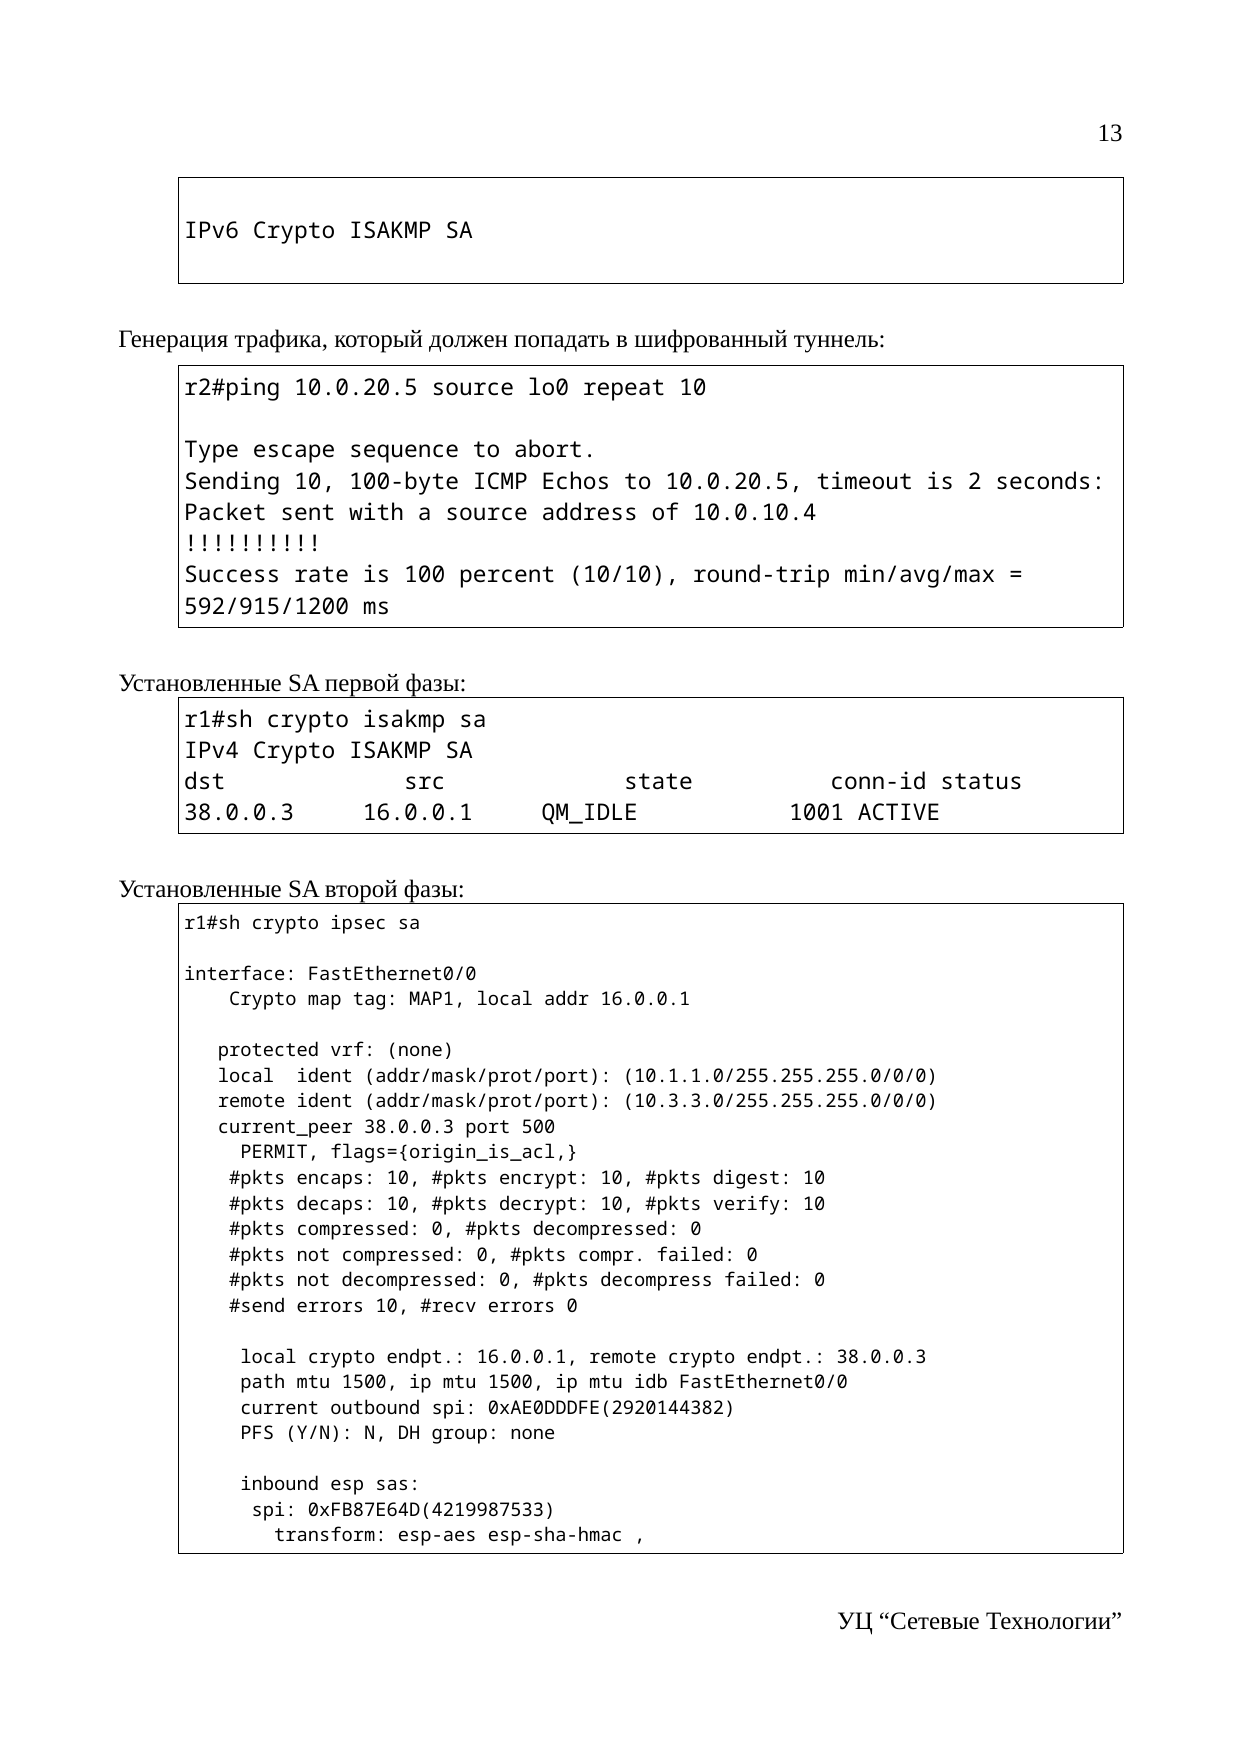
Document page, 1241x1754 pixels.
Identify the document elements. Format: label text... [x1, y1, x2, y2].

text Установленные SA первой фазы: [118, 668, 1122, 697]
text Генерация трафика, который должен попадать в шифрованный туннель: [118, 324, 1122, 352]
text Установленные SA второй фазы: [118, 874, 1122, 903]
table_header r1#sh crypto isakmp sa IPv4 Crypto ISAKMP SA dst src state conn-id status 38.0.0.3 16.0.0.1 QM_IDLE 1001 ACTIVE [179, 698, 1123, 833]
table_header r1#sh crypto ipsec sa interface: FastEthernet0/0 Crypto map tag: MAP1, local addr 16.0.0.1 protected vrf: (none) local ident (addr/mask/prot/port): (10.1.1.0/255.255.255.0/0/0) remote ident (addr/mask/prot/port): (10.3.3.0/255.255.255.0/0/0) current_peer 38.0.0.3 port 500 PERMIT, flags={origin_is_acl,} #pkts encaps: 10, #pkts encrypt: 10, #pkts digest: 10 #pkts decaps: 10, #pkts decrypt: 10, #pkts verify: 10 #pkts compressed: 0, #pkts decompressed: 0 #pkts not compressed: 0, #pkts compr. failed: 0 #pkts not decompressed: 0, #pkts decompress failed: 0 #send errors 10, #recv errors 0 local crypto endpt.: 16.0.0.1, remote crypto endpt.: 38.0.0.3 path mtu 1500, ip mtu 1500, ip mtu idb FastEthernet0/0 current outbound spi: 0xAE0DDDFE(2920144382) PFS (Y/N): N, DH group: none inbound esp sas: spi: 0xFB87E64D(4219987533) transform: esp-aes esp-sha-hmac , [179, 904, 1123, 1553]
table_header r2#ping 10.0.20.5 source lo0 repeat 10 Type escape sequence to abort. Sending 10, 100-byte ICMP Echos to 10.0.20.5, timeout is 2 seconds: Packet sent with a source address of 10.0.10.4 !!!!!!!!!! Success rate is 100 percent (10/10), round-trip min/avg/max = 592/915/1200 ms [179, 366, 1123, 627]
table_header IPv6 Crypto ISAKMP SA [179, 178, 1123, 282]
